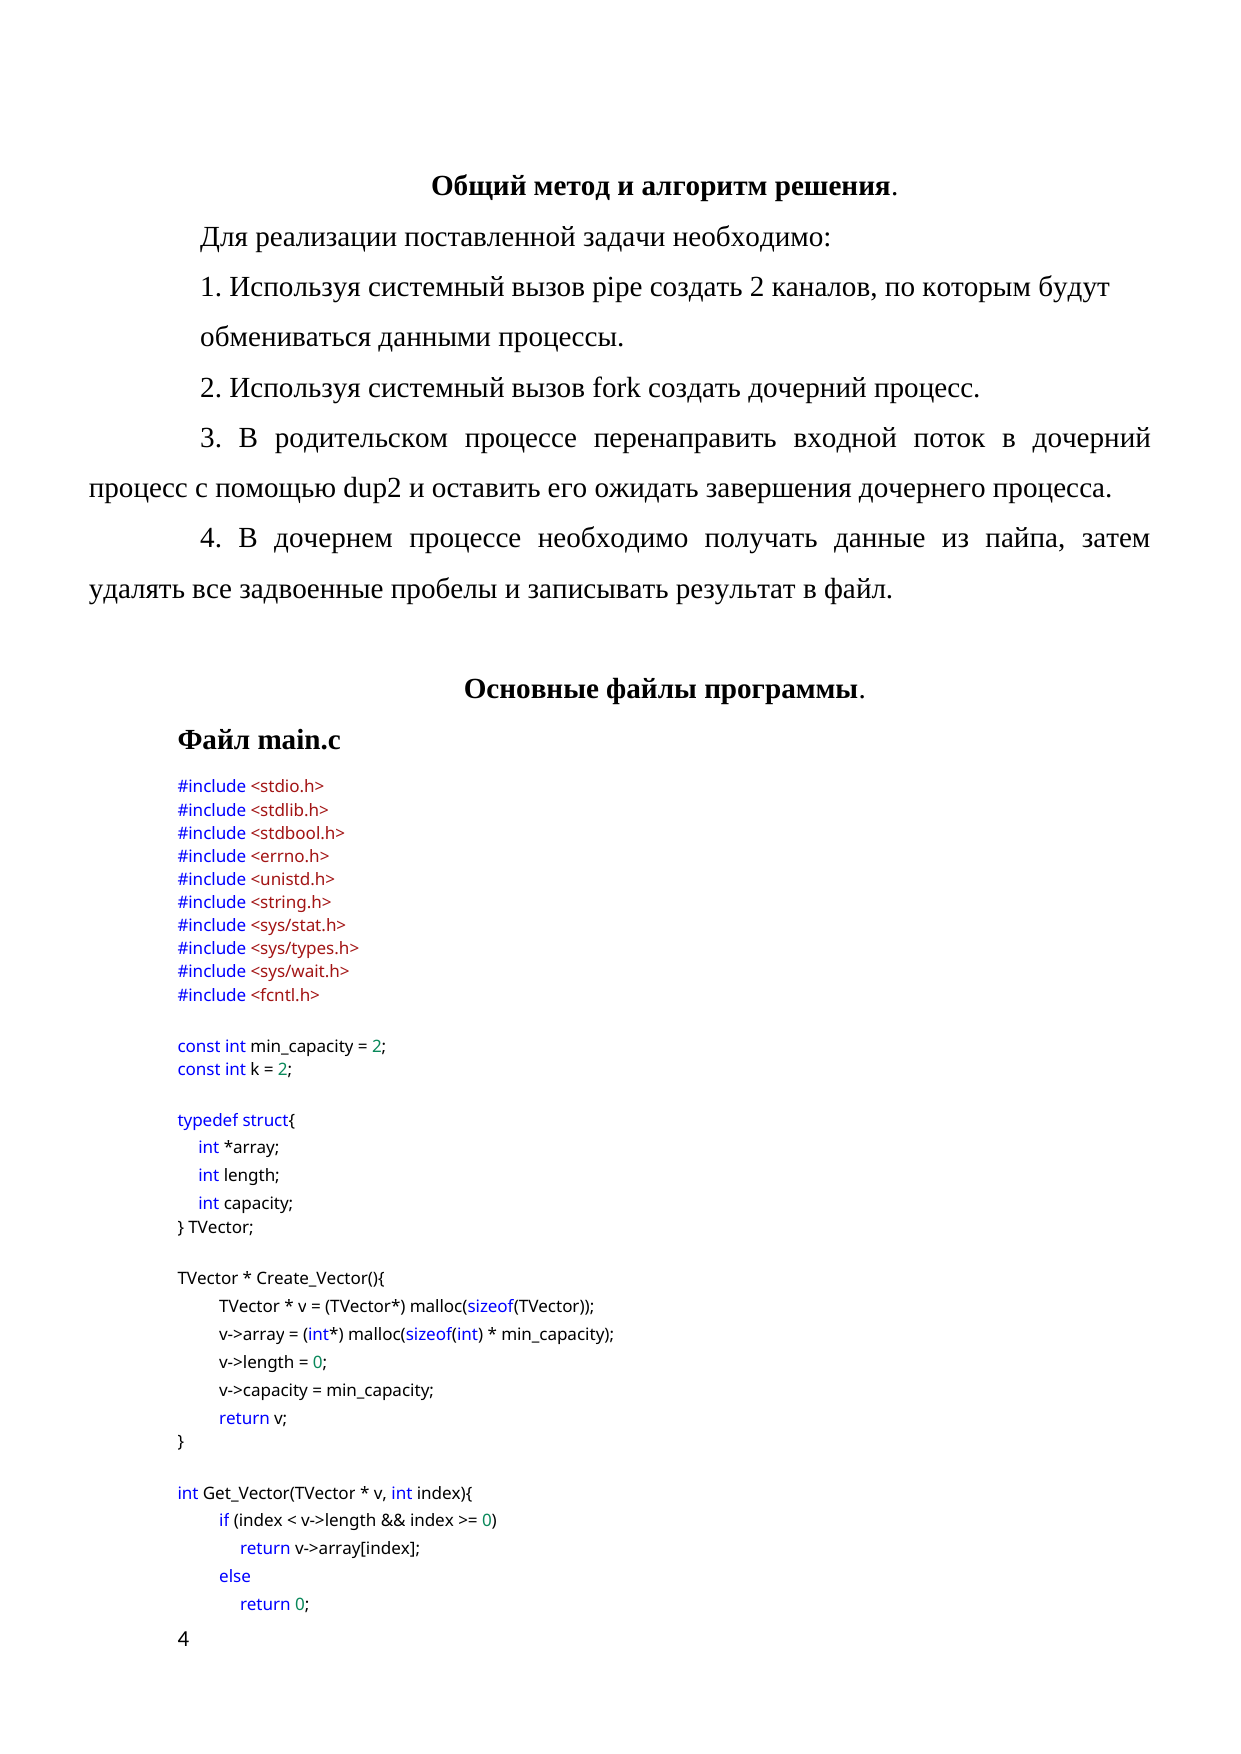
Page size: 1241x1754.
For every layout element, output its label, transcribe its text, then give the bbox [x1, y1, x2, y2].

text else [177, 1560, 1152, 1588]
text const int min_capacity = 2; [177, 1034, 1152, 1057]
text Основные файлы программы. [177, 672, 1152, 705]
text #include <fcntl.h> [177, 983, 1152, 1006]
text int length; [177, 1159, 1152, 1187]
text } TVector; [177, 1215, 1152, 1238]
text 1. Используя системный вызов pipe создать 2 каналов, по которым будут [88, 269, 1152, 303]
text Для реализации поставленной задачи необходимо: [88, 219, 1152, 252]
text TVector * Create_Vector(){ [177, 1267, 1152, 1290]
text Общий метод и алгоритм решения. [177, 168, 1152, 202]
text #include <unistd.h> [177, 867, 1152, 890]
text int Get_Vector(TVector * v, int index){ [177, 1481, 1152, 1504]
text v->capacity = min_capacity; [177, 1374, 1152, 1402]
text int *array; [177, 1131, 1152, 1159]
text #include <stdio.h> [177, 775, 1152, 798]
text 3. В родительском процессе перенаправить входной поток в дочерний процесс с помощью dup2 и оставить его ожидать завершения дочернего процесса. [88, 420, 1152, 504]
text #include <stdbool.h> [177, 821, 1152, 844]
text #include <string.h> [177, 890, 1152, 913]
text } [177, 1430, 1152, 1453]
text #include <sys/stat.h> [177, 913, 1152, 937]
text #include <stdlib.h> [177, 798, 1152, 821]
text typedef struct{ [177, 1108, 1152, 1131]
text #include <errno.h> [177, 844, 1152, 867]
text v->array = (int*) malloc(sizeof(int) * min_capacity); [177, 1318, 1152, 1346]
text TVector * v = (TVector*) malloc(sizeof(TVector)); [177, 1290, 1152, 1318]
text обмениваться данными процессы. [88, 319, 1152, 353]
text #include <sys/wait.h> [177, 960, 1152, 983]
text 2. Используя системный вызов fork создать дочерний процесс. [88, 370, 1152, 403]
text return v; [177, 1402, 1152, 1430]
text return v->array[index]; [177, 1532, 1152, 1560]
text return 0; [177, 1588, 1152, 1616]
text int capacity; [177, 1187, 1152, 1215]
text const int k = 2; [177, 1057, 1152, 1080]
text if (index < v->length && index >= 0) [177, 1504, 1152, 1532]
text Файл main.c [177, 722, 1152, 755]
text 4. В дочернем процессе необходимо получать данные из пайпа, затем удалять все задвоенные пробелы и записывать результат в файл. [88, 521, 1152, 604]
text v->length = 0; [177, 1346, 1152, 1374]
text #include <sys/types.h> [177, 937, 1152, 960]
